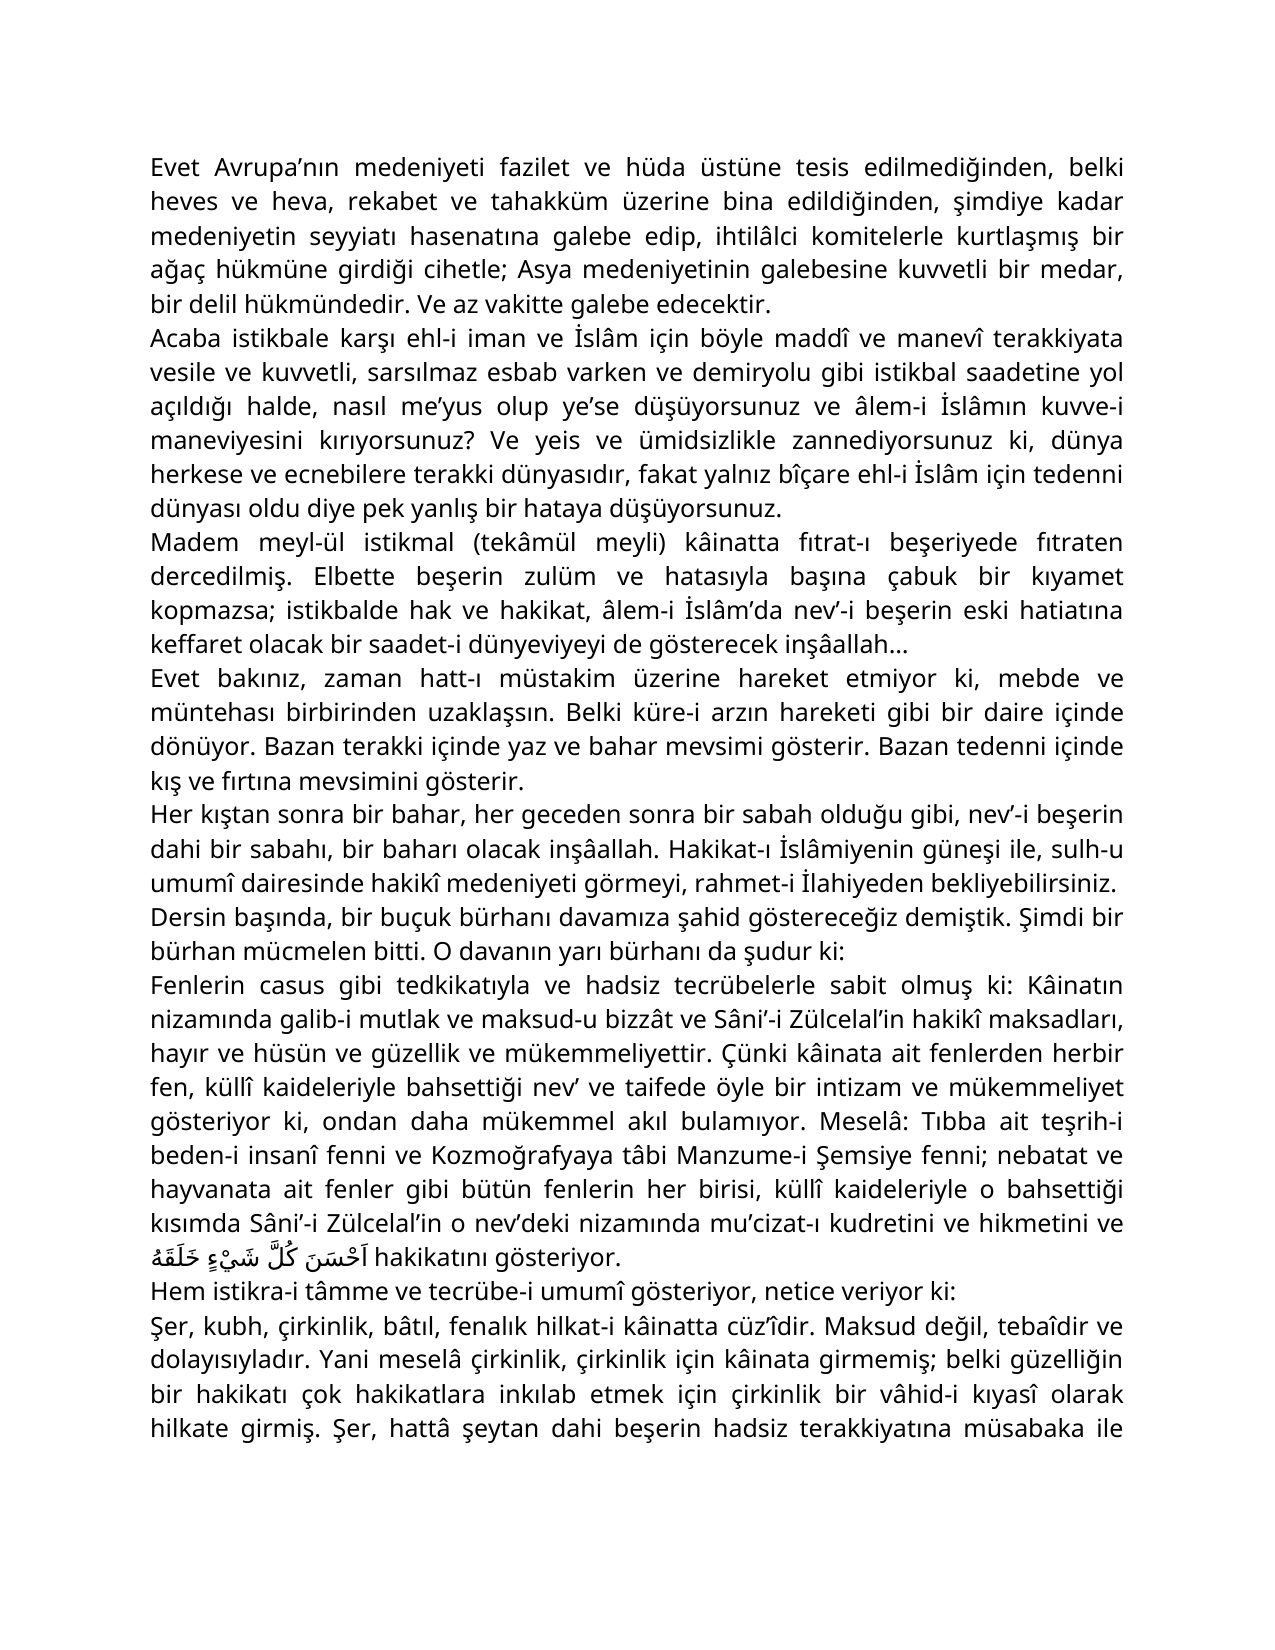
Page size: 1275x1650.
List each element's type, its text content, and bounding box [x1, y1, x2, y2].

text Hem istikra-i tâmme ve tecrübe-i umumî gösteriyor, netice veriyor ki: [150, 1274, 1125, 1308]
text Madem meyl-ül istikmal (tekâmül meyli) kâinatta fıtrat-ı beşeriyede fıtraten dercedilmiş. Elbette beşerin zulüm ve hatasıyla başına çabuk bir kıyamet kopmazsa; istikbalde hak ve hakikat, âlem-i İslâm’da nev’-i beşerin eski hatiatına keffaret olacak bir saadet-i dünyeviyeyi de gösterecek inşâallah… [150, 525, 1125, 661]
text Acaba istikbale karşı ehl-i iman ve İslâm için böyle maddî ve manevî terakkiyata vesile ve kuvvetli, sarsılmaz esbab varken ve demiryolu gibi istikbal saadetine yol açıldığı halde, nasıl me’yus olup ye’se düşüyorsunuz ve âlem-i İslâmın kuvve-i maneviyesini kırıyorsunuz? Ve yeis ve ümidsizlikle zannediyorsunuz ki, dünya herkese ve ecnebilere terakki dünyasıdır, fakat yalnız bîçare ehl-i İslâm için tedenni dünyası oldu diye pek yanlış bir hataya düşüyorsunuz. [150, 320, 1125, 525]
text Evet bakınız, zaman hatt-ı müstakim üzerine hareket etmiyor ki, mebde ve müntehası birbirinden uzaklaşsın. Belki küre-i arzın hareketi gibi bir daire içinde dönüyor. Bazan terakki içinde yaz ve bahar mevsimi gösterir. Bazan tedenni içinde kış ve fırtına mevsimini gösterir. [150, 661, 1125, 797]
text Fenlerin casus gibi tedkikatıyla ve hadsiz tecrübelerle sabit olmuş ki: Kâinatın nizamında galib-i mutlak ve maksud-u bizzât ve Sâni’-i Zülcelal’in hakikî maksadları, hayır ve hüsün ve güzellik ve mükemmeliyettir. Çünki kâinata ait fenlerden herbir fen, küllî kaideleriyle bahsettiği nev’ ve taifede öyle bir intizam ve mükemmeliyet gösteriyor ki, ondan daha mükemmel akıl bulamıyor. Meselâ: Tıbba ait teşrih-i beden-i insanî fenni ve Kozmoğrafyaya tâbi Manzume-i Şemsiye fenni; nebatat ve hayvanata ait fenler gibi bütün fenlerin her birisi, küllî kaideleriyle o bahsettiği kısımda Sâni’-i Zülcelal’in o nev’deki nizamında mu’cizat-ı kudretini ve hikmetini ve اَحْسَنَ كُلَّ شَيْءٍ خَلَقَهُ hakikatını gösteriyor. [150, 967, 1125, 1274]
text Şer, kubh, çirkinlik, bâtıl, fenalık hilkat-i kâinatta cüz’îdir. Maksud değil, tebaîdir ve dolayısıyladır. Yani meselâ çirkinlik, çirkinlik için kâinata girmemiş; belki güzelliğin bir hakikatı çok hakikatlara inkılab etmek için çirkinlik bir vâhid-i kıyasî olarak hilkate girmiş. Şer, hattâ şeytan dahi beşerin hadsiz terakkiyatına müsabaka ile [150, 1308, 1125, 1444]
text Dersin başında, bir buçuk bürhanı davamıza şahid göstereceğiz demiştik. Şimdi bir bürhan mücmelen bitti. O davanın yarı bürhanı da şudur ki: [150, 899, 1125, 967]
text Her kıştan sonra bir bahar, her geceden sonra bir sabah olduğu gibi, nev’-i beşerin dahi bir sabahı, bir baharı olacak inşâallah. Hakikat-ı İslâmiyenin güneşi ile, sulh-u umumî dairesinde hakikî medeniyeti görmeyi, rahmet-i İlahiyeden bekliyebilirsiniz. [150, 797, 1125, 899]
text Evet Avrupa’nın medeniyeti fazilet ve hüda üstüne tesis edilmediğinden, belki heves ve heva, rekabet ve tahakküm üzerine bina edildiğinden, şimdiye kadar medeniyetin seyyiatı hasenatına galebe edip, ihtilâlci komitelerle kurtlaşmış bir ağaç hükmüne girdiği cihetle; Asya medeniyetinin galebesine kuvvetli bir medar, bir delil hükmündedir. Ve az vakitte galebe edecektir. [150, 150, 1125, 320]
